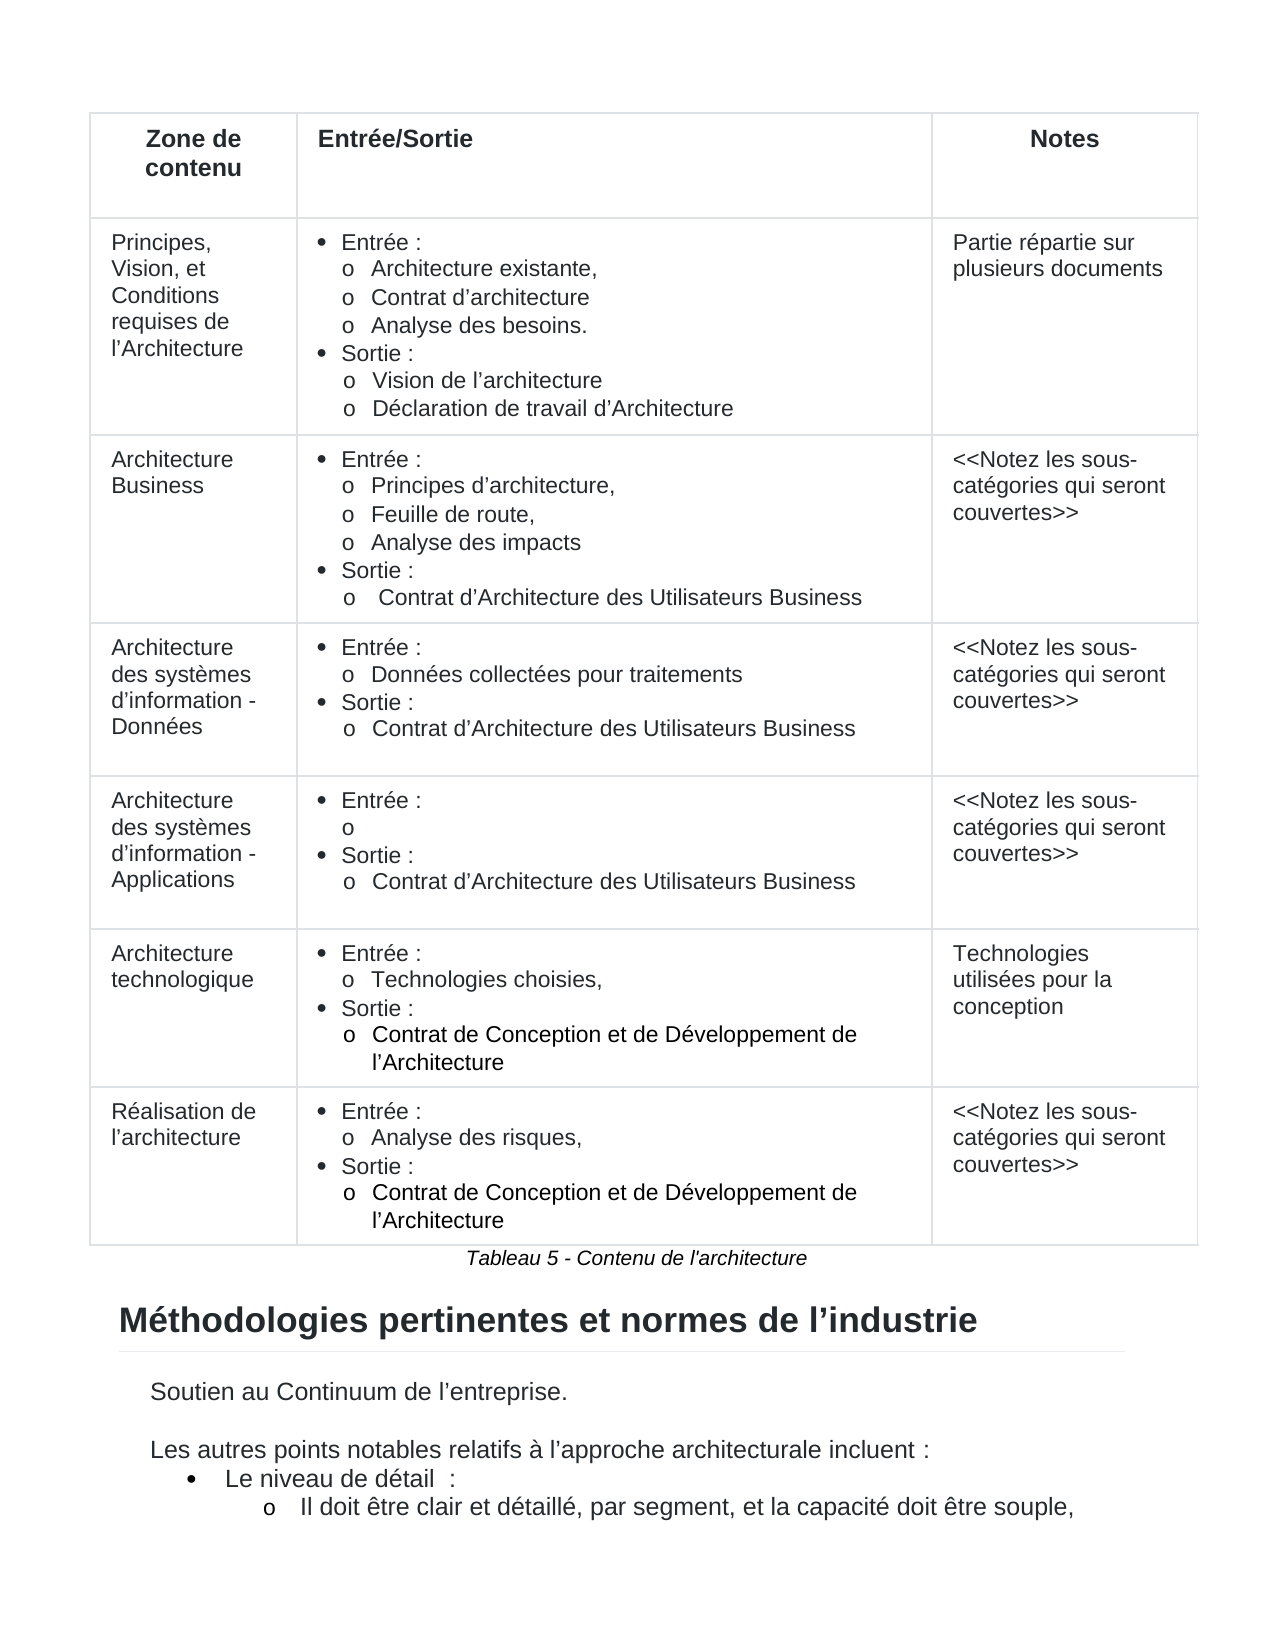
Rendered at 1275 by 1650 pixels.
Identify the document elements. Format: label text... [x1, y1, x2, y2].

table_cell Architecture des systèmes d’information - Données [91, 624, 296, 775]
subtitle Méthodologies pertinentes et normes de l’industrie [119, 1299, 1125, 1351]
table_cell Architecture Business [91, 436, 296, 622]
table_cell Partie répartie sur plusieurs documents [933, 219, 1197, 434]
table_cell <<Notez les sous-catégories qui seront couvertes>> [933, 436, 1197, 622]
table_cell Architecture technologique [91, 930, 296, 1086]
table_cell Entrée : Analyse des risques, Sortie : Contrat de Conception et de Développement de l’Architecture [298, 1088, 931, 1244]
table_cell Technologies utilisées pour la conception [933, 930, 1197, 1086]
table_cell <<Notez les sous-catégories qui seront couvertes>> [933, 1088, 1197, 1244]
table_header Zone de contenu [91, 114, 296, 217]
table_cell Entrée : Données collectées pour traitements Sortie : Contrat d’Architecture des Utilisateurs Business [298, 624, 931, 775]
table_header Notes [933, 114, 1197, 217]
text Les autres points notables relatifs à l’approche architecturale incluent : [150, 1435, 1125, 1463]
table_header Entrée/Sortie [298, 114, 931, 217]
table_cell Réalisation de l’architecture [91, 1088, 296, 1244]
list Il doit être clair et détaillé, par segment, et la capacité doit être souple, [262, 1492, 1125, 1523]
table_cell Entrée : Sortie : Contrat d’Architecture des Utilisateurs Business [298, 777, 931, 928]
table_cell Entrée : Principes d’architecture, Feuille de route, Analyse des impacts Sortie : Contrat d’Architecture des Utilisateurs Business [298, 436, 931, 622]
table_cell <<Notez les sous-catégories qui seront couvertes>> [933, 624, 1197, 775]
table_cell Entrée : Architecture existante, Contrat d’architecture Analyse des besoins. Sortie : Vision de l’architecture Déclaration de travail d’Architecture [298, 219, 931, 434]
table_cell Entrée : Technologies choisies, Sortie : Contrat de Conception et de Développement de l’Architecture [298, 930, 931, 1086]
table_cell Architecture des systèmes d’information - Applications [91, 777, 296, 928]
text Tableau 5 - Contenu de l'architecture [150, 1246, 1125, 1270]
table_cell Principes, Vision, et Conditions requises de l’Architecture [91, 219, 296, 434]
text Soutien au Continuum de l’entreprise. [150, 1377, 1125, 1406]
list Le niveau de détail : [187, 1463, 1125, 1492]
table_cell <<Notez les sous-catégories qui seront couvertes>> [933, 777, 1197, 928]
